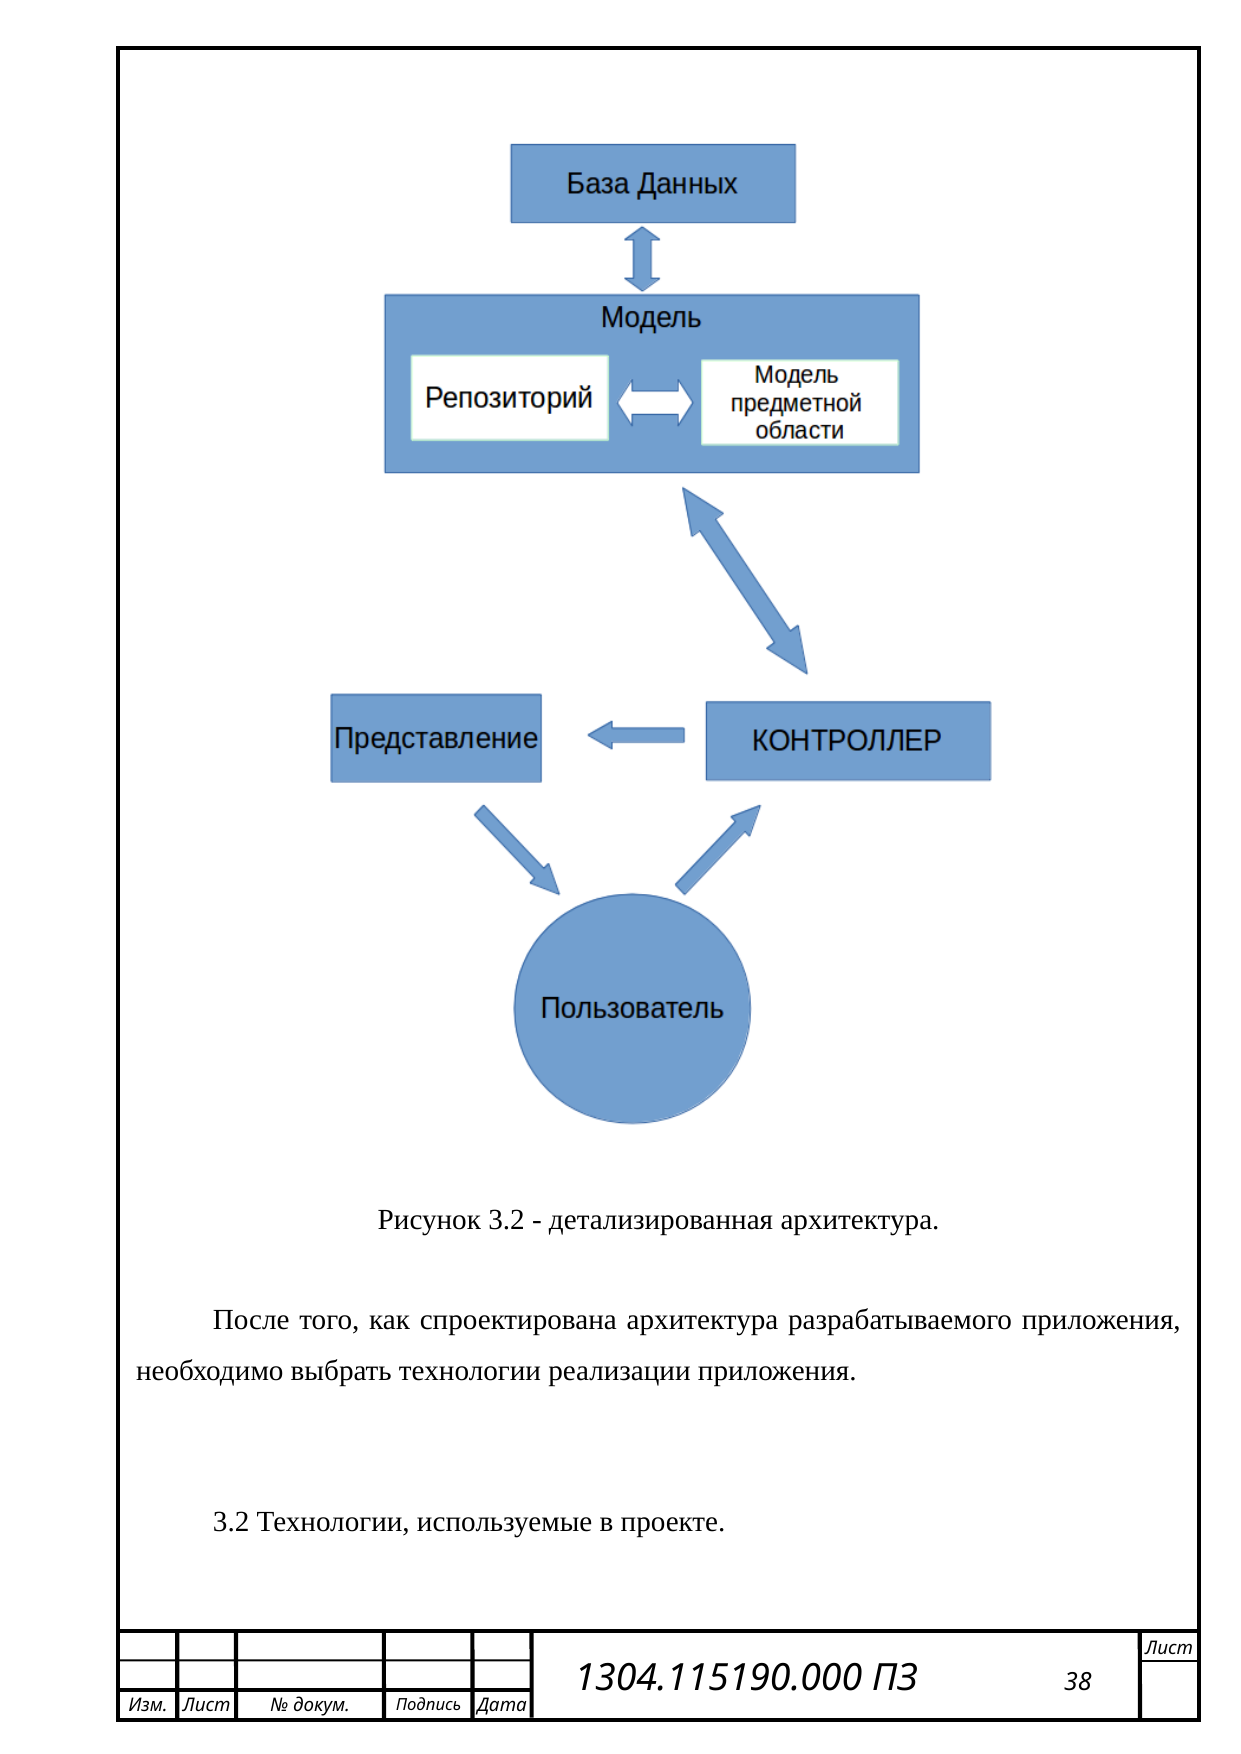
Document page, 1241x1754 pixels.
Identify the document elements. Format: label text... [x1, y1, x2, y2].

text После того, как спроектирована архитектура разрабатываемого приложения, необходимо выбрать технологии реализации приложения. [136, 1302, 1181, 1386]
picture [295, 123, 1013, 1153]
text 3.2 Технологии, используемые в проекте. [148, 1504, 1197, 1537]
text Рисунок 3.2 - детализированная архитектура. [136, 1202, 1181, 1235]
